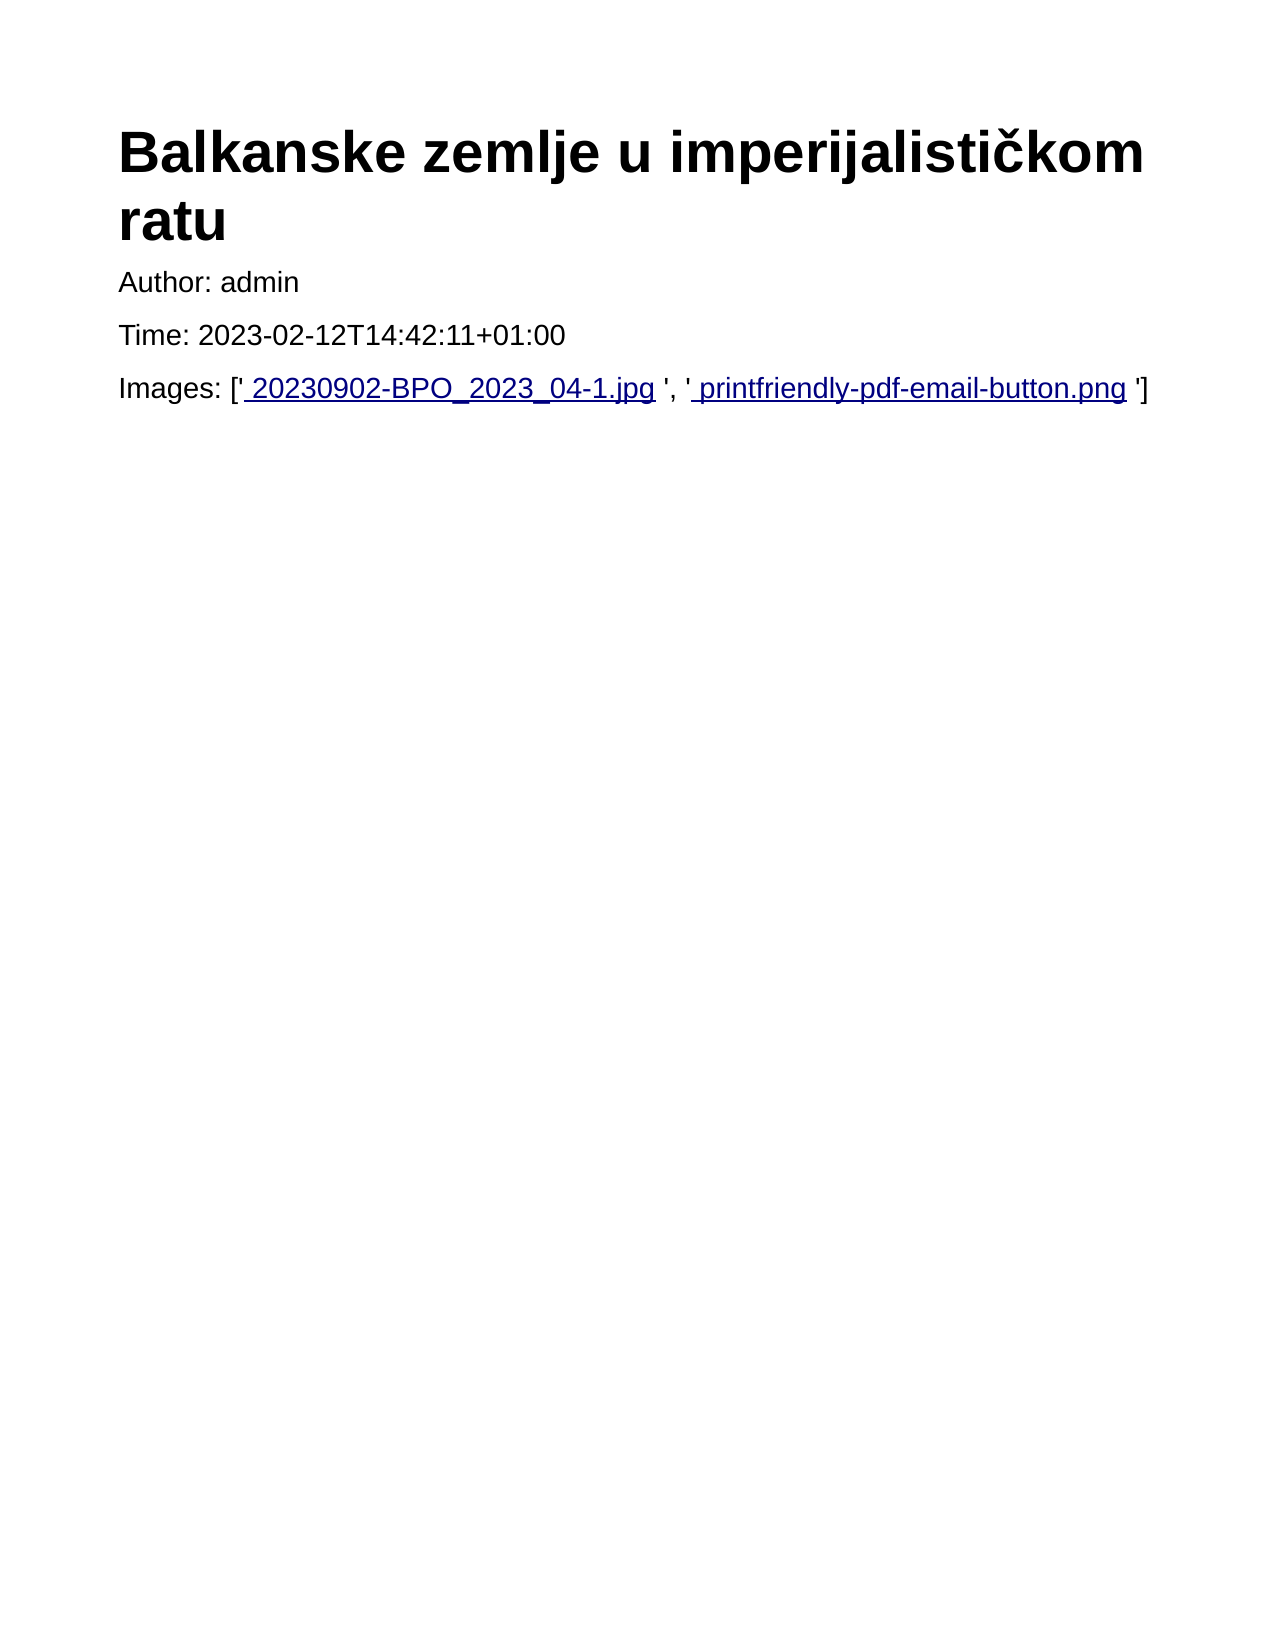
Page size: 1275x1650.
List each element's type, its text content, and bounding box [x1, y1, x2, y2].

text Author: admin [118, 265, 1157, 298]
text Time: 2023-02-12T14:42:11+01:00 [118, 318, 1157, 351]
subtitle Balkanske zemlje u imperijalističkom ratu [118, 118, 1157, 252]
text Images: [' 20230902-BPO_2023_04-1.jpg ', ' printfriendly-pdf-email-button.png '] [118, 371, 1157, 404]
